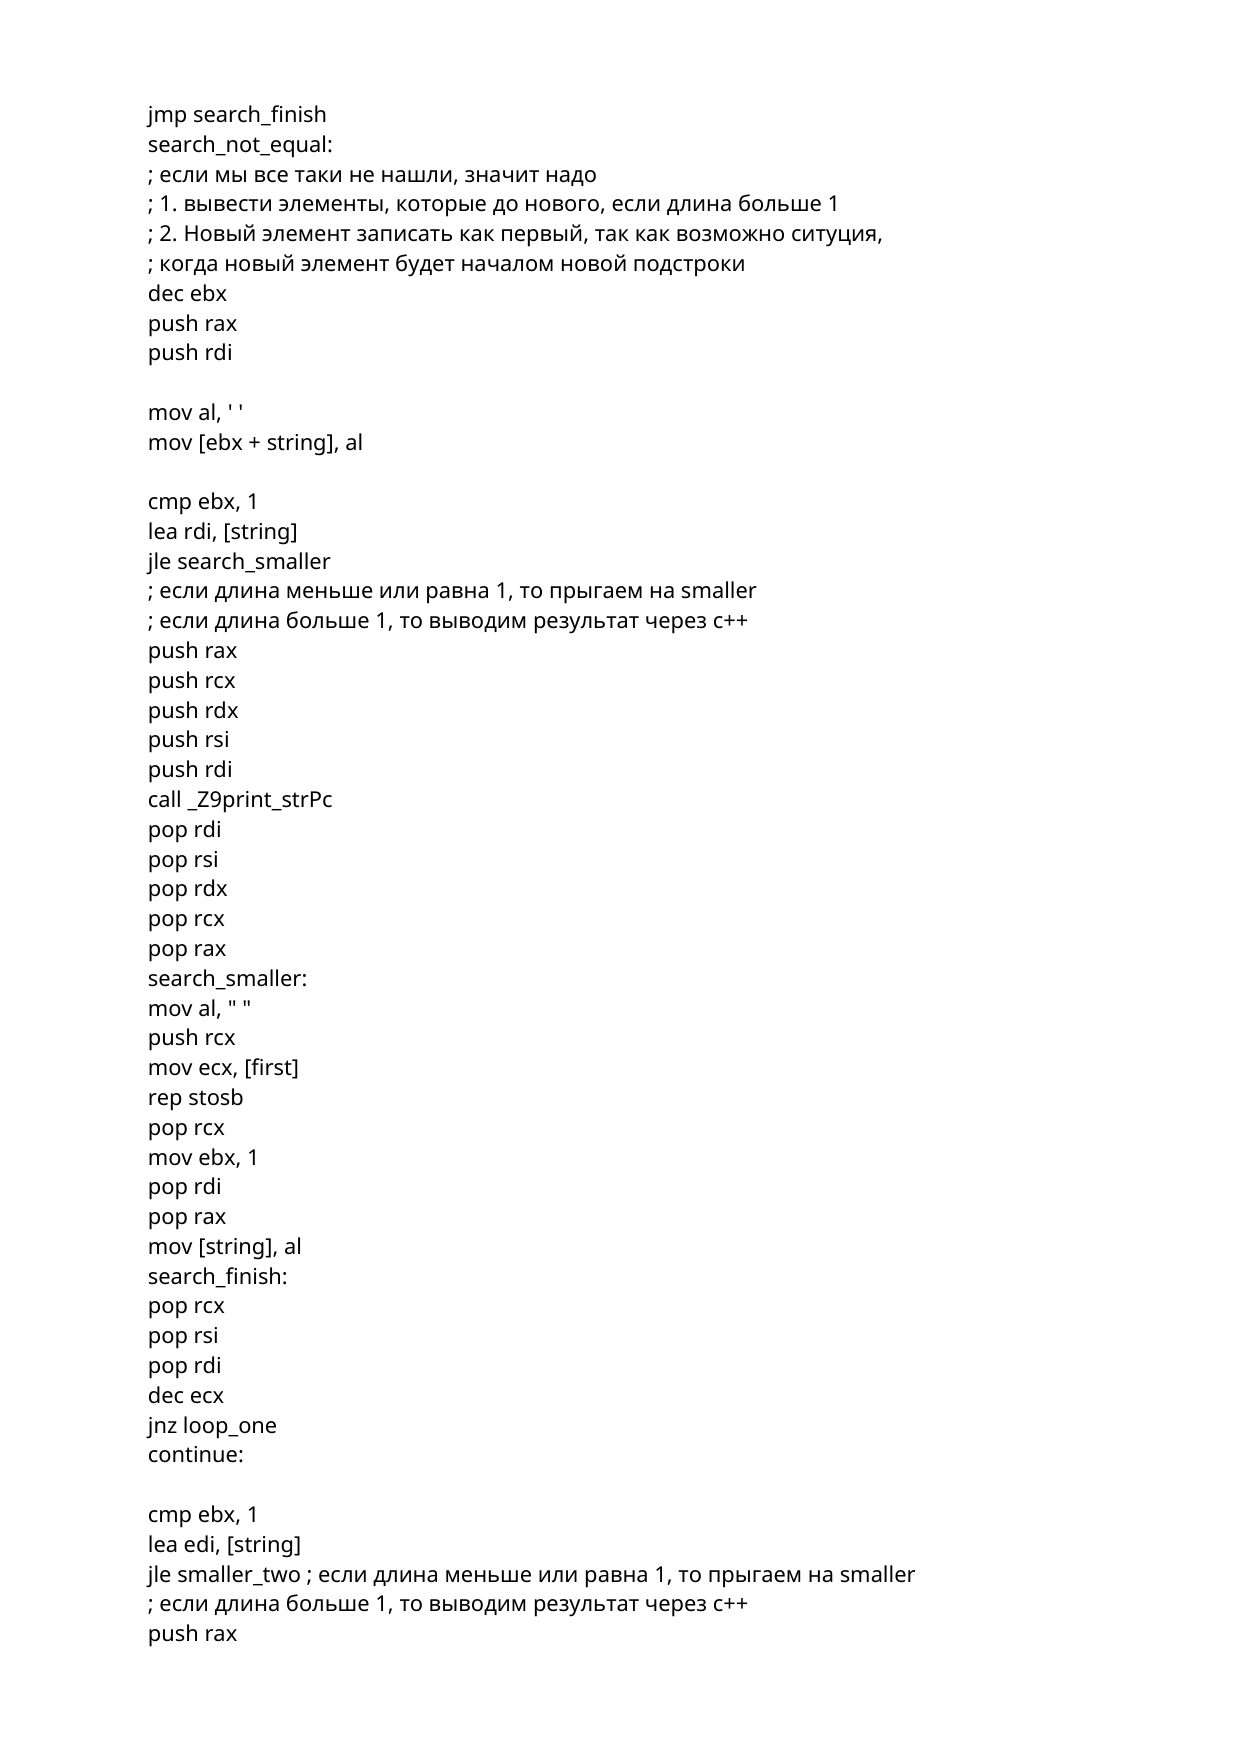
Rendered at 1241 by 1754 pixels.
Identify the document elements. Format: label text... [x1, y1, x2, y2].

text push rcx [148, 1022, 1181, 1052]
text ; когда новый элемент будет началом новой подстроки [148, 248, 1181, 278]
text call _Z9print_strPc [148, 784, 1181, 814]
text lea rdi, [string] [148, 516, 1181, 546]
text dec ecx [148, 1380, 1181, 1410]
text push rsi [148, 724, 1181, 754]
text pop rcx [148, 903, 1181, 933]
text pop rax [148, 933, 1181, 963]
text jnz loop_one [148, 1410, 1181, 1439]
text push rcx [148, 665, 1181, 695]
text pop rdi [148, 1350, 1181, 1380]
text push rdx [148, 695, 1181, 724]
text rep stosb [148, 1082, 1181, 1112]
text pop rdi [148, 814, 1181, 844]
text jle smaller_two ; если длина меньше или равна 1, то прыгаем на smaller [148, 1558, 1181, 1588]
text pop rdx [148, 873, 1181, 903]
text pop rcx [148, 1112, 1181, 1142]
text search_finish: [148, 1261, 1181, 1291]
text pop rsi [148, 844, 1181, 873]
text mov al, " " [148, 993, 1181, 1022]
text jmp search_finish [148, 99, 1181, 129]
text dec ebx [148, 278, 1181, 308]
text jle search_smaller [148, 546, 1181, 576]
text mov ebx, 1 [148, 1142, 1181, 1171]
text mov ecx, [first] [148, 1052, 1181, 1082]
text pop rdi [148, 1171, 1181, 1201]
text mov [string], al [148, 1231, 1181, 1261]
text push rax [148, 308, 1181, 337]
text ; 1. вывести элементы, которые до нового, если длина больше 1 [148, 188, 1181, 218]
text pop rax [148, 1201, 1181, 1231]
text pop rcx [148, 1291, 1181, 1320]
text ; если длина больше 1, то выводим результат через c++ [148, 605, 1181, 635]
text lea edi, [string] [148, 1529, 1181, 1558]
text ; если длина больше 1, то выводим результат через c++ [148, 1588, 1181, 1618]
text push rdi [148, 754, 1181, 784]
text ; если длина меньше или равна 1, то прыгаем на smaller [148, 576, 1181, 605]
text mov al, ' ' [148, 397, 1181, 427]
text continue: [148, 1439, 1181, 1469]
text ; 2. Новый элемент записать как первый, так как возможно ситуция, [148, 218, 1181, 248]
text ; если мы все таки не нашли, значит надо [148, 159, 1181, 188]
text mov [ebx + string], al [148, 427, 1181, 456]
text push rax [148, 635, 1181, 665]
text cmp ebx, 1 [148, 1499, 1181, 1529]
text push rax [148, 1618, 1181, 1648]
text cmp ebx, 1 [148, 486, 1181, 516]
text search_smaller: [148, 963, 1181, 993]
text search_not_equal: [148, 129, 1181, 159]
text push rdi [148, 337, 1181, 367]
text pop rsi [148, 1320, 1181, 1350]
